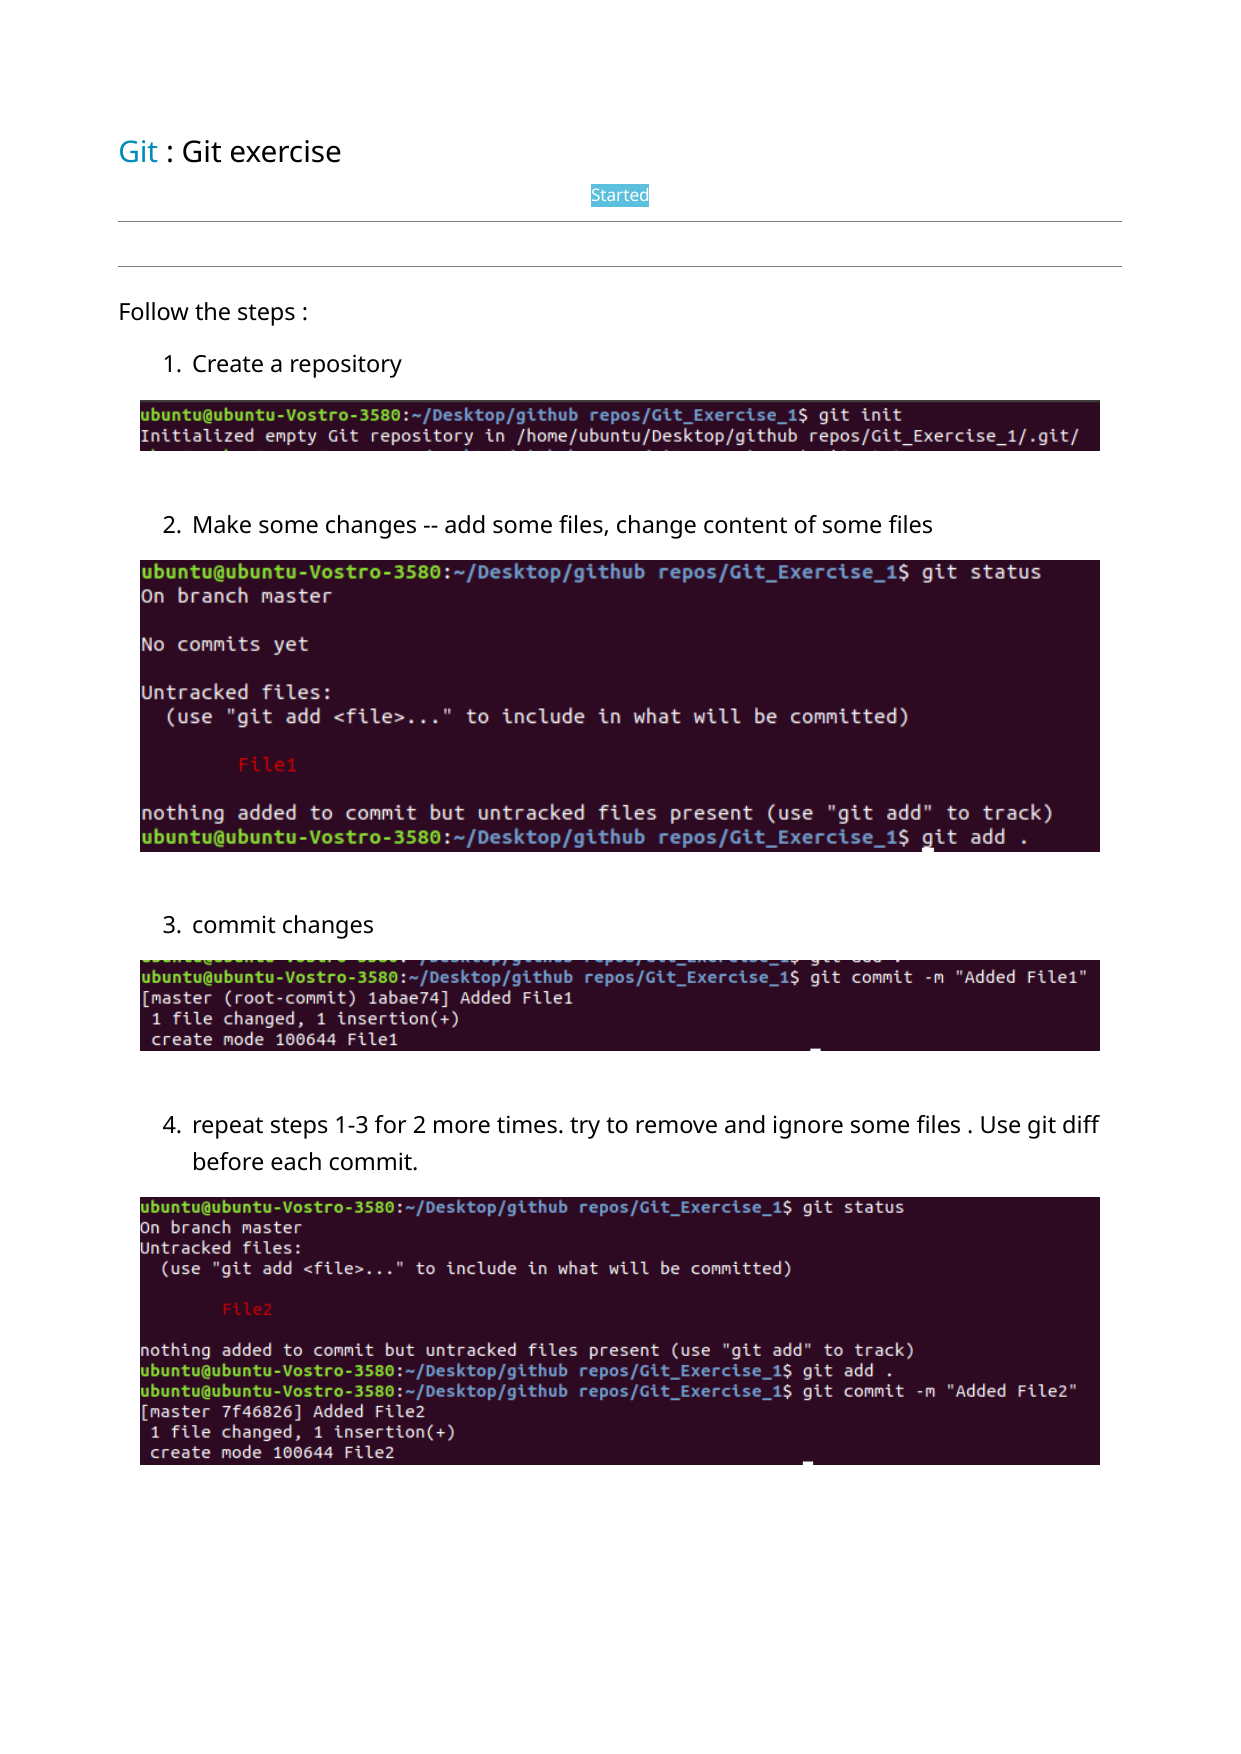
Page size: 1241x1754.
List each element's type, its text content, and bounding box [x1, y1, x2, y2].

picture [140, 400, 1100, 451]
picture [140, 960, 1100, 1051]
picture [140, 560, 1100, 852]
text Follow the steps : [118, 295, 1122, 327]
list commit changes [162, 908, 1122, 940]
text Started [118, 183, 1122, 207]
picture [140, 1197, 1100, 1465]
list Make some changes -- add some files, change content of some files [162, 508, 1122, 540]
list Create a repository [162, 348, 1122, 380]
subtitle Git : Git exercise [118, 131, 1122, 171]
list repeat steps 1-3 for 2 more times. try to remove and ignore some files . Use git diff before each commit. [162, 1108, 1122, 1177]
